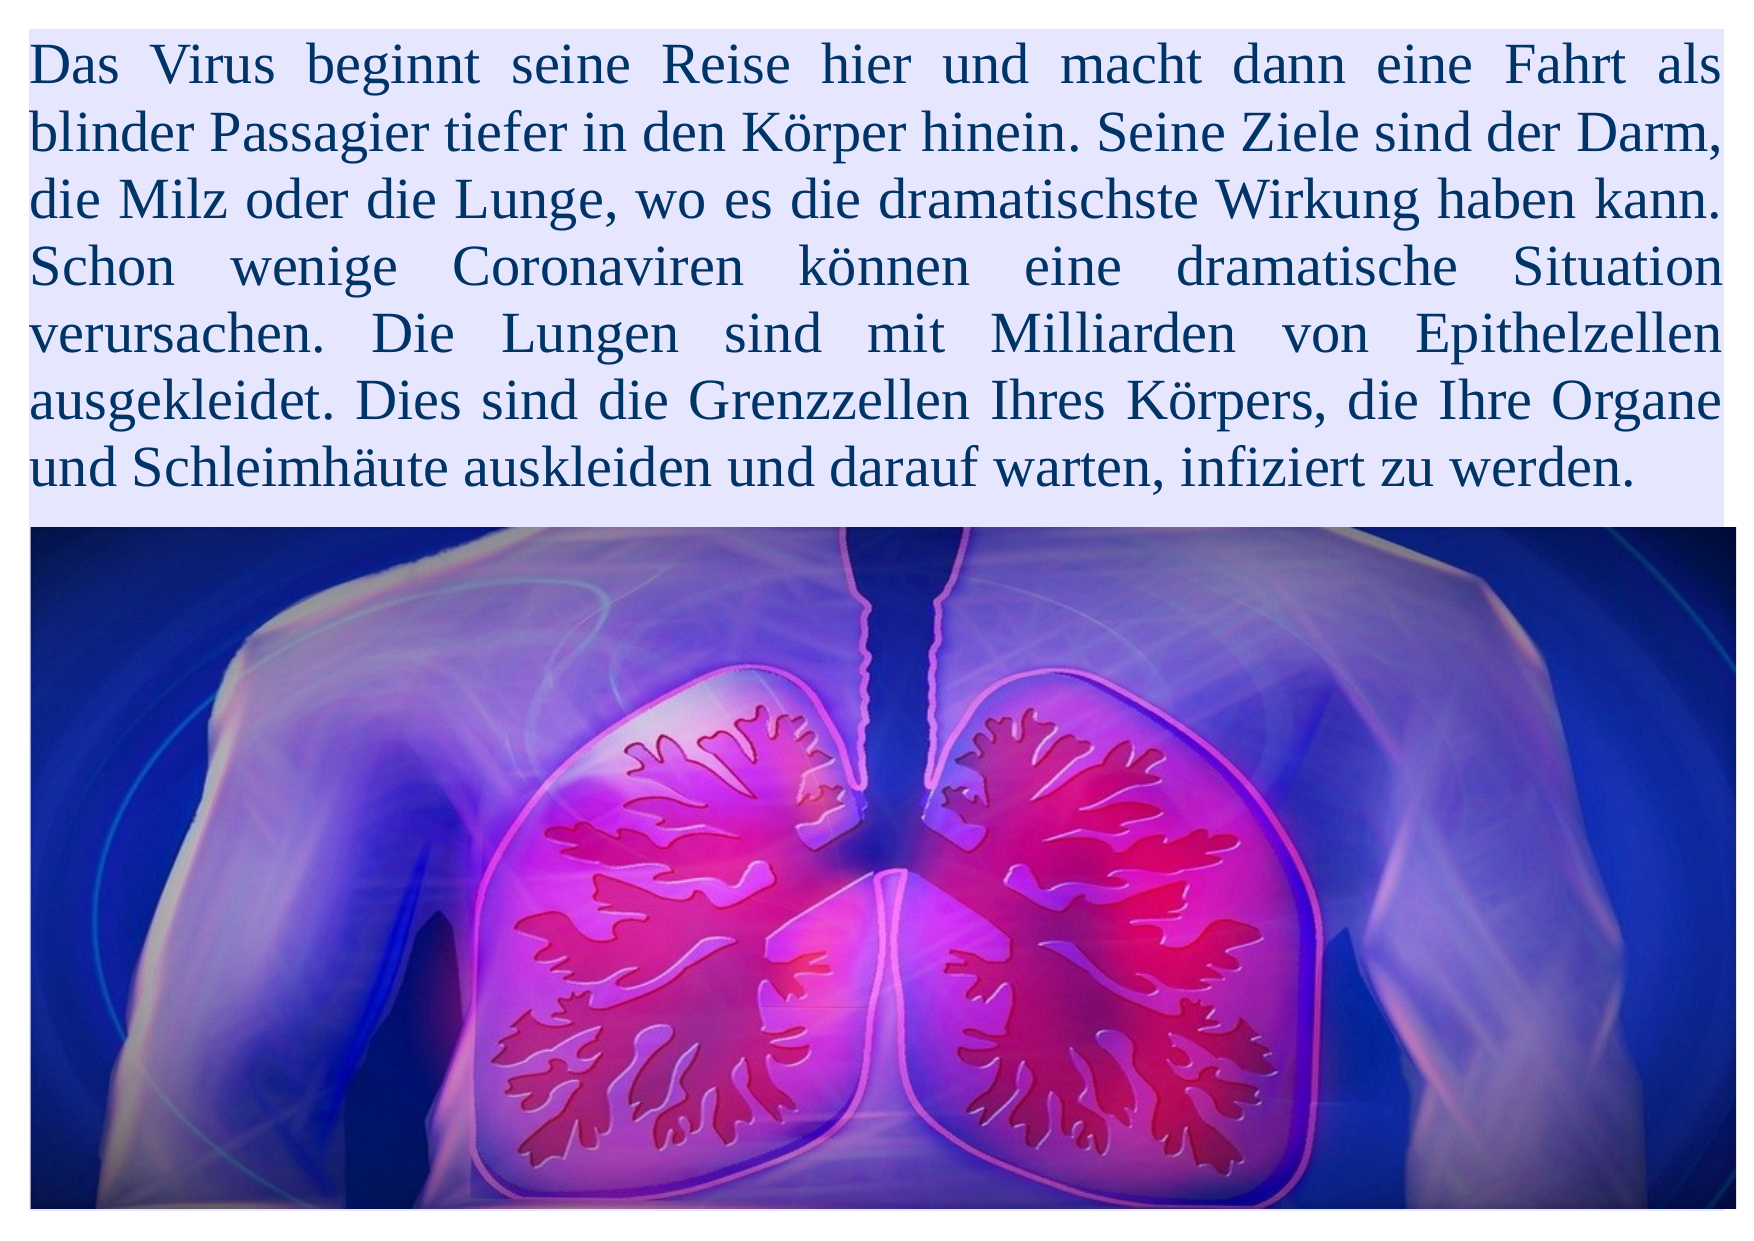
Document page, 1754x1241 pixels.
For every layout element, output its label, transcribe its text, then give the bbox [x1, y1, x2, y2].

text Das Virus beginnt seine Reise hier und macht dann eine Fahrt als blinder Passagier tiefer in den Körper hinein. Seine Ziele sind der Darm, die Milz oder die Lunge, wo es die dramatischste Wirkung haben kann. Schon wenige Coronaviren können eine dramatische Situation verursachen. Die Lungen sind mit Milliarden von Epithelzellen ausgekleidet. Dies sind die Grenzzellen Ihres Körpers, die Ihre Organe und Schleimhäute auskleiden und darauf warten, infiziert zu werden. [29, 29, 1724, 499]
picture [30, 527, 1737, 1209]
